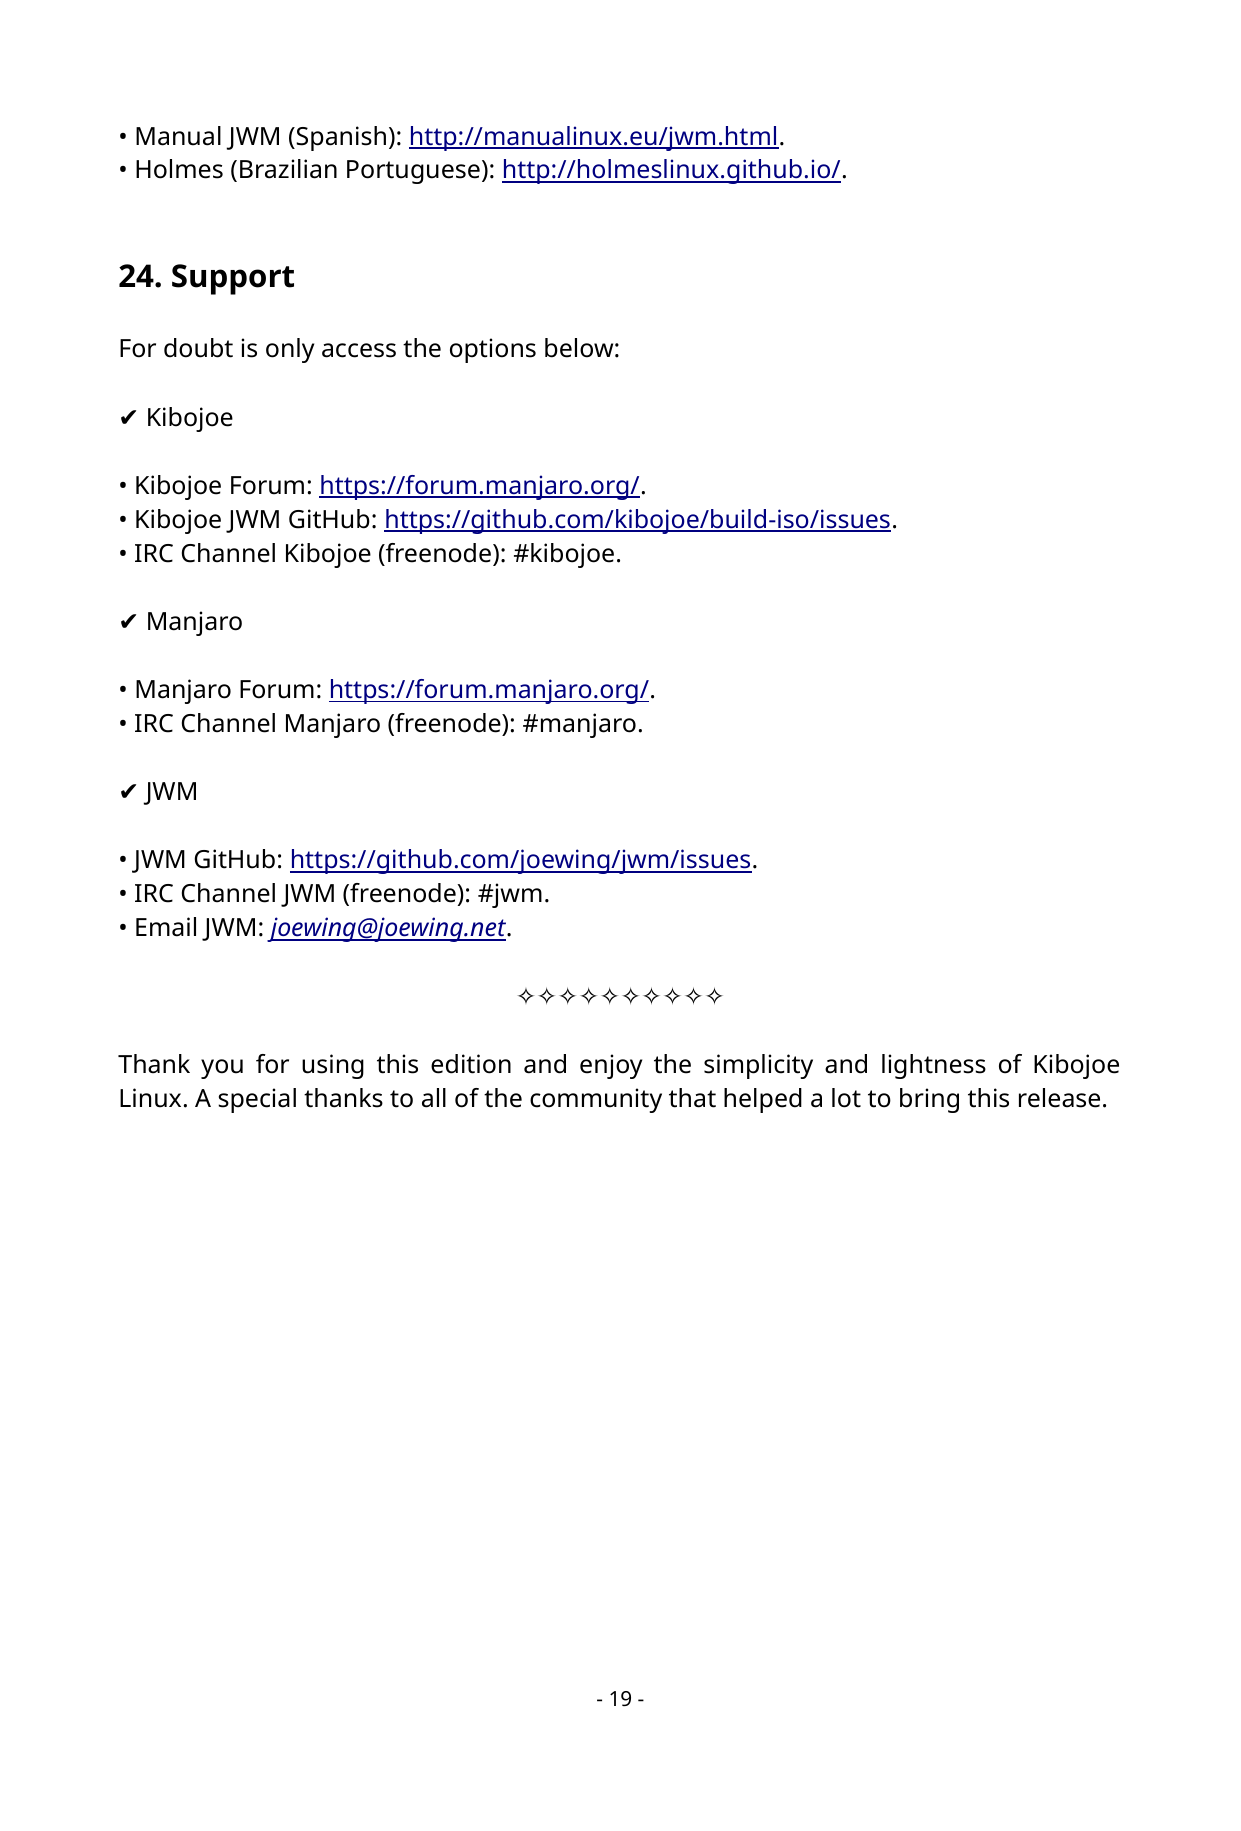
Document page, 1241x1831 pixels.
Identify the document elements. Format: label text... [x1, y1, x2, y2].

text • Manual JWM (Spanish): http://manualinux.eu/jwm.html. [118, 118, 1122, 152]
text ✔ Kibojoe [118, 399, 1122, 433]
text • IRC Channel Manjaro (freenode): #manjaro. [118, 706, 1122, 740]
text • JWM GitHub: https://github.com/joewing/jwm/issues. [118, 842, 1122, 876]
text ✔ JWM [118, 774, 1122, 808]
text • Kibojoe Forum: https://forum.manjaro.org/. [118, 467, 1122, 501]
text • Email JWM: joewing@joewing.net. [118, 910, 1122, 944]
text • Manjaro Forum: https://forum.manjaro.org/. [118, 672, 1122, 706]
text Thank you for using this edition and enjoy the simplicity and lightness of Kibojoe Linux. A special thanks to all of the community that helped a lot to bring this release. [118, 1046, 1122, 1114]
text ✧✧✧✧✧✧✧✧✧✧ [118, 978, 1122, 1012]
subtitle 24. Support [118, 254, 1122, 297]
text • Holmes (Brazilian Portuguese): http://holmeslinux.github.io/. [118, 152, 1122, 186]
text For doubt is only access the options below: [118, 331, 1122, 365]
text • IRC Channel JWM (freenode): #jwm. [118, 876, 1122, 910]
text ✔ Manjaro [118, 603, 1122, 638]
text • IRC Channel Kibojoe (freenode): #kibojoe. [118, 535, 1122, 569]
text • Kibojoe JWM GitHub: https://github.com/kibojoe/build-iso/issues. [118, 501, 1122, 535]
